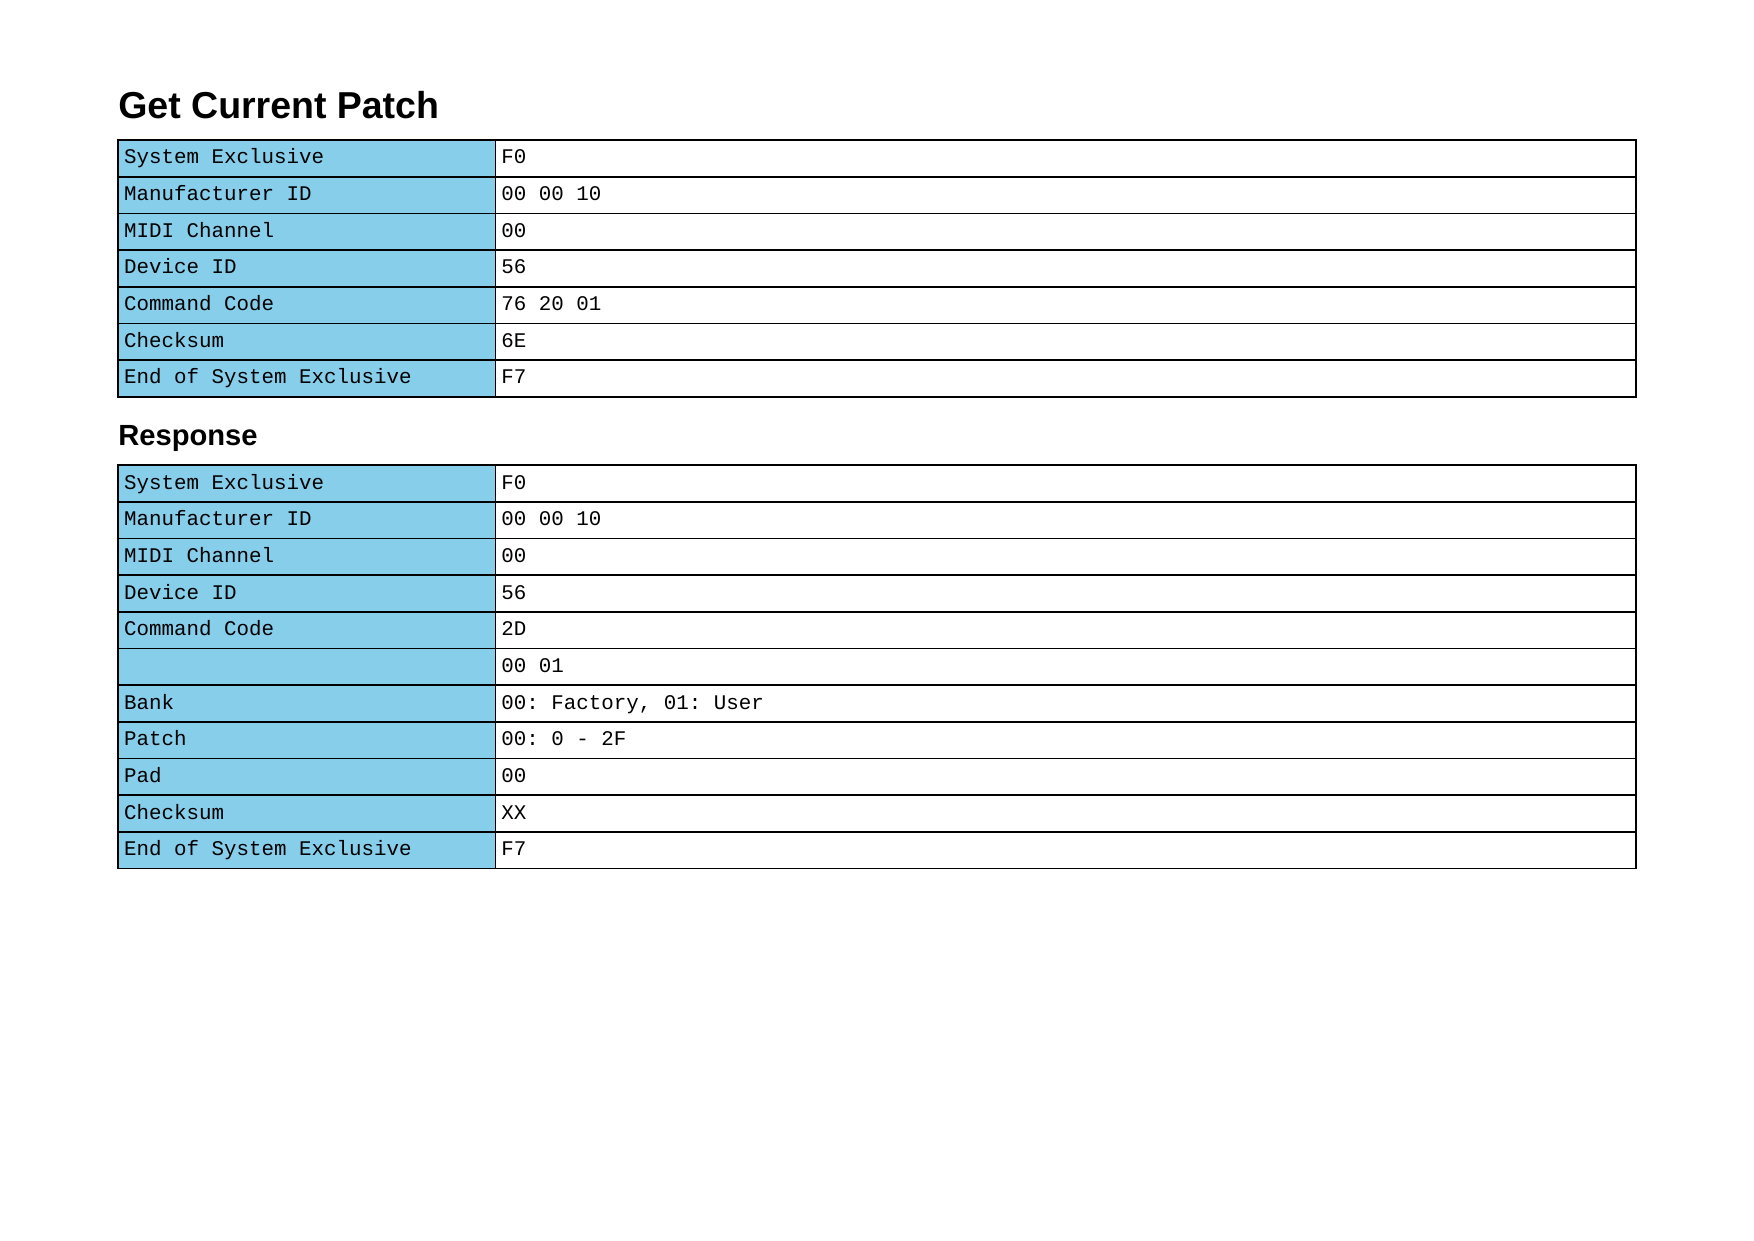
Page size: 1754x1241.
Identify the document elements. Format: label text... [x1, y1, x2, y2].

table_cell Device ID [119, 251, 495, 286]
table_cell 76 20 01 [496, 288, 1635, 323]
table_cell Manufacturer ID [119, 503, 495, 538]
table_cell 00 00 10 [496, 503, 1635, 538]
table_cell Command Code [119, 288, 495, 323]
table_cell End of System Exclusive [119, 833, 495, 868]
table_cell 56 [496, 576, 1635, 611]
table_cell F7 [496, 833, 1635, 868]
subtitle Get Current Patch [118, 84, 1636, 127]
table_cell Patch [119, 723, 495, 758]
table_cell 00 01 [496, 649, 1635, 684]
table_header System Exclusive [119, 466, 495, 501]
table_cell MIDI Channel [119, 539, 495, 574]
table_cell Pad [119, 759, 495, 794]
table_cell 00: Factory, 01: User [496, 686, 1635, 721]
table_header F0 [496, 466, 1635, 501]
table_cell Checksum [119, 796, 495, 831]
table_cell MIDI Channel [119, 214, 495, 249]
table_cell 00 [496, 759, 1635, 794]
subtitle Response [118, 418, 1636, 452]
table_cell 6E [496, 324, 1635, 359]
table_header System Exclusive [119, 141, 495, 176]
table_cell 56 [496, 251, 1635, 286]
table_cell 00 [496, 214, 1635, 249]
table_cell 00: 0 - 2F [496, 723, 1635, 758]
table_cell 2D [496, 613, 1635, 648]
table_cell 00 00 10 [496, 178, 1635, 213]
table_cell 00 [496, 539, 1635, 574]
table_cell XX [496, 796, 1635, 831]
table_cell Command Code [119, 613, 495, 648]
table_cell Checksum [119, 324, 495, 359]
table_cell F7 [496, 361, 1635, 396]
table_cell Bank [119, 686, 495, 721]
table_header F0 [496, 141, 1635, 176]
table_cell End of System Exclusive [119, 361, 495, 396]
table_cell Device ID [119, 576, 495, 611]
table_cell [119, 649, 495, 684]
table_cell Manufacturer ID [119, 178, 495, 213]
